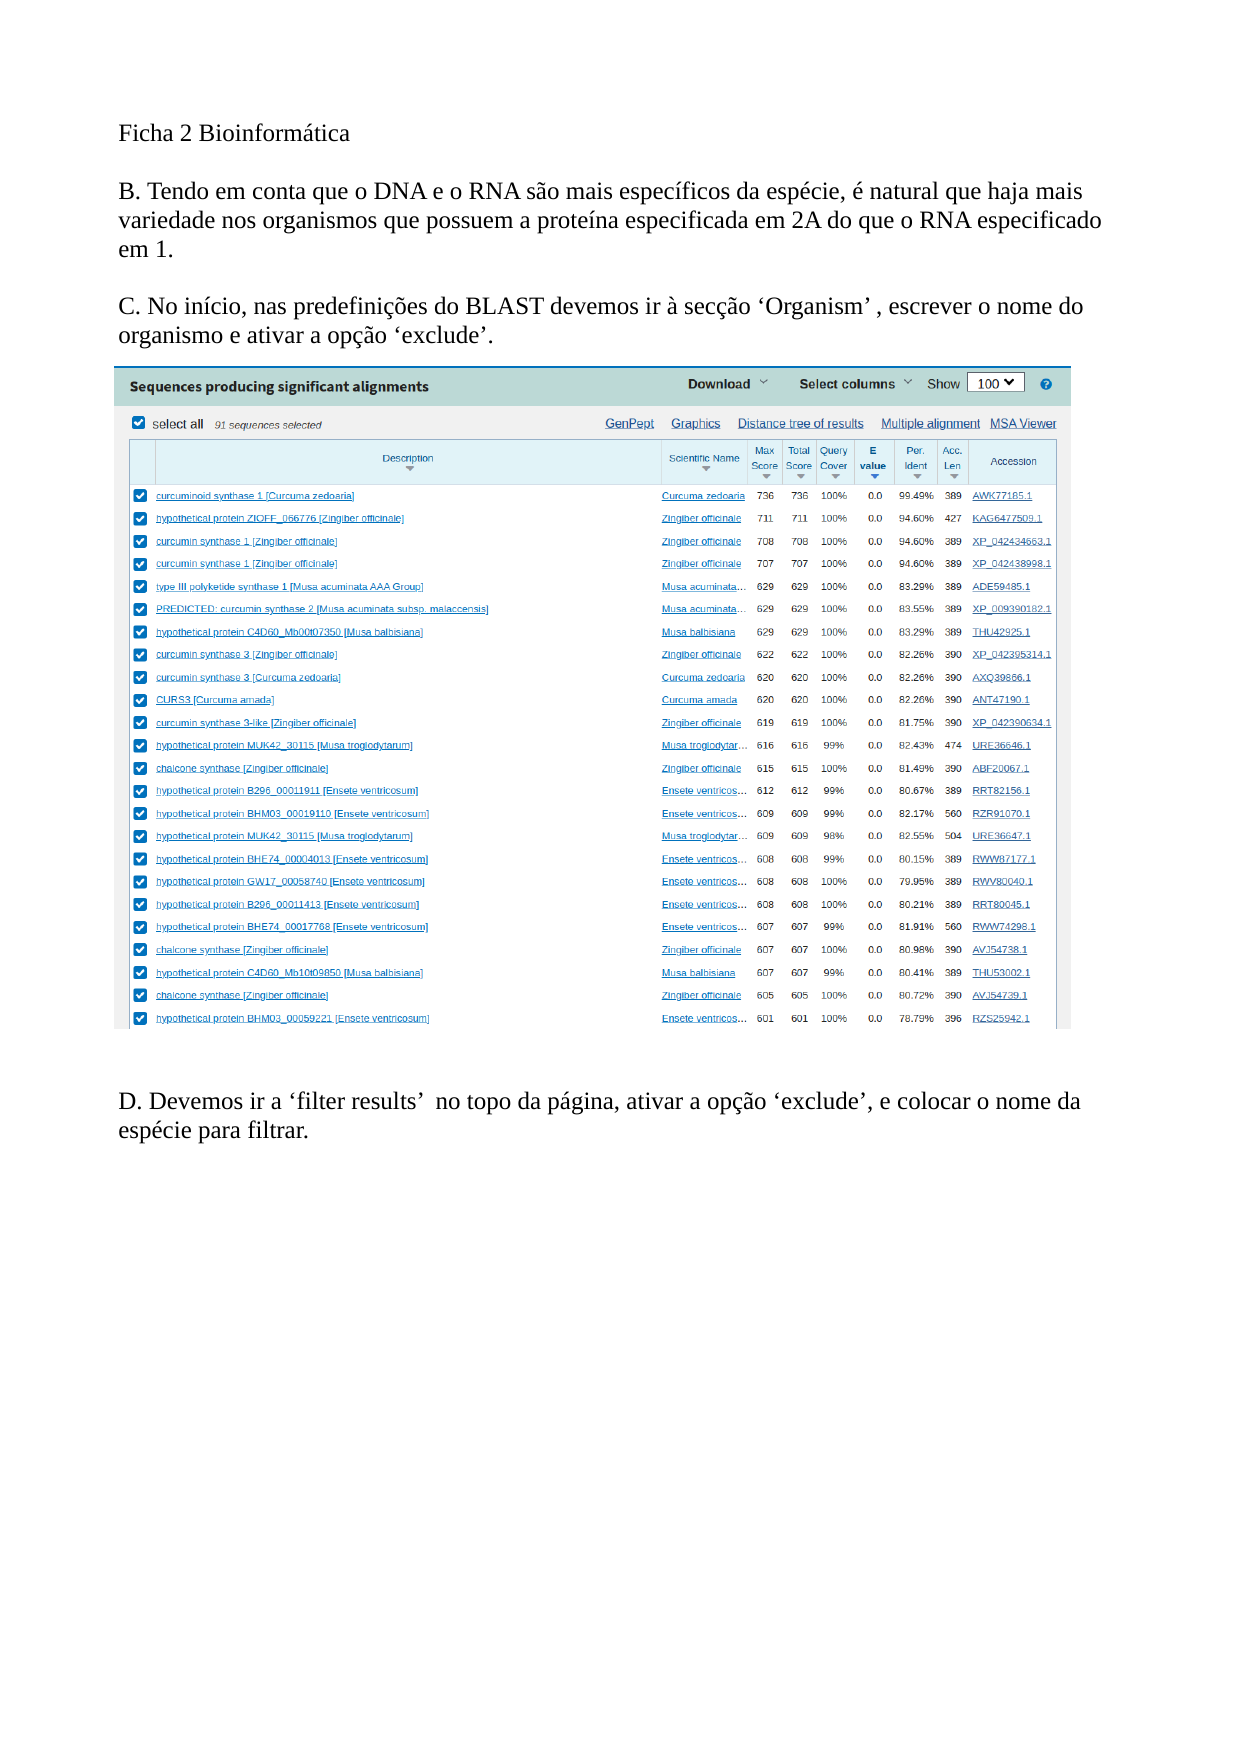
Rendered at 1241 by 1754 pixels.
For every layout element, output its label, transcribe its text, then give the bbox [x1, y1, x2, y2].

text D. Devemos ir a ‘filter results’ no topo da página, ativar a opção ‘exclude’, e colocar o nome da espécie para filtrar. [118, 1086, 1122, 1143]
text B. Tendo em conta que o DNA e o RNA são mais específicos da espécie, é natural que haja mais variedade nos organismos que possuem a proteína especificada em 2A do que o RNA especificado em 1. [118, 176, 1122, 263]
picture [94, 366, 1099, 1029]
text C. No início, nas predefinições do BLAST devemos ir à secção ‘Organism’ , escrever o nome do organismo e ativar a opção ‘exclude’. [118, 291, 1122, 349]
